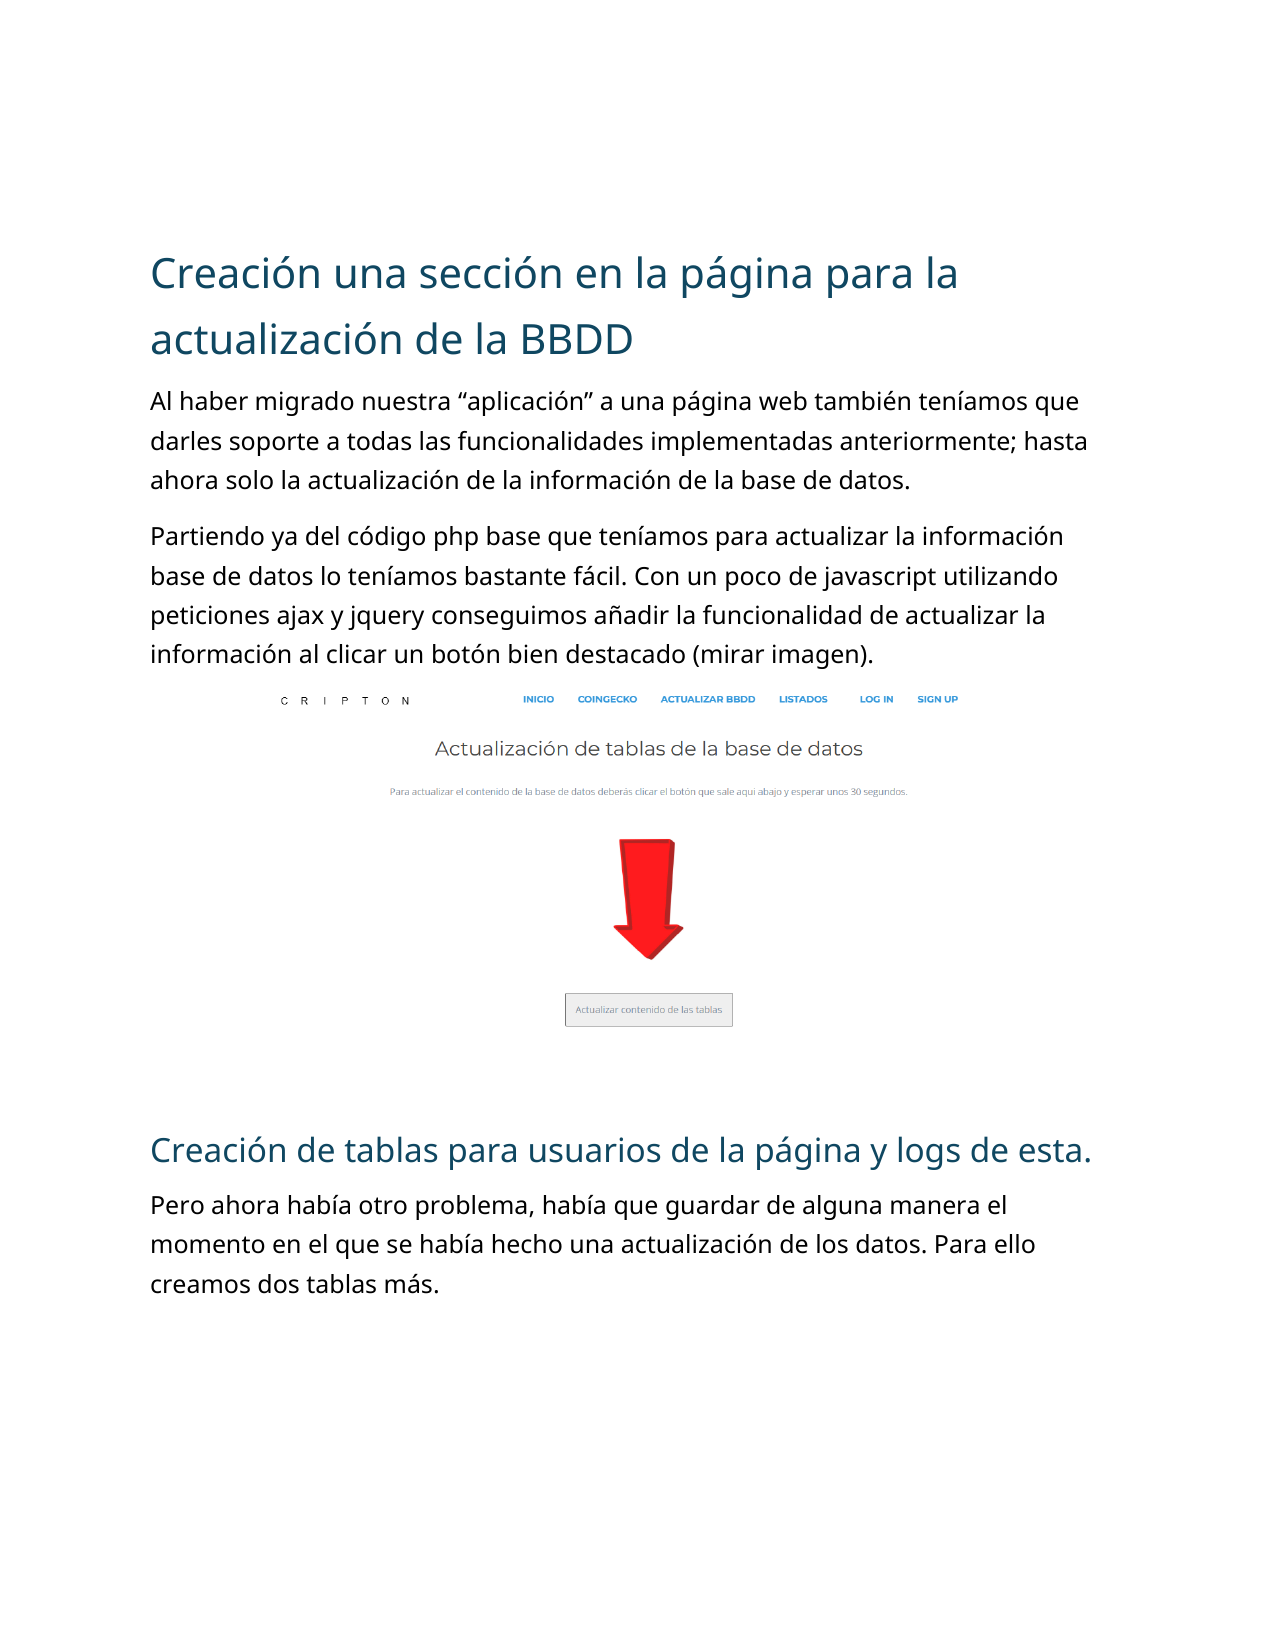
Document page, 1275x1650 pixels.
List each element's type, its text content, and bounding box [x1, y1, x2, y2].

text Pero ahora había otro problema, había que guardar de alguna manera el momento en el que se había hecho una actualización de los datos. Para ello creamos dos tablas más. [150, 1187, 1125, 1300]
text Al haber migrado nuestra “aplicación” a una página web también teníamos que darles soporte a todas las funcionalidades implementadas anteriormente; hasta ahora solo la actualización de la información de la base de datos. [150, 384, 1125, 497]
text Partiendo ya del código php base que teníamos para actualizar la información base de datos lo teníamos bastante fácil. Con un poco de javascript utilizando peticiones ajax y jquery conseguimos añadir la funcionalidad de actualizar la información al clicar un botón bien destacado (mirar imagen). [150, 519, 1125, 676]
subtitle Creación de tablas para usuarios de la página y logs de esta. [150, 1126, 1125, 1172]
subtitle Creación una sección en la página para la actualización de la BBDD [150, 244, 1125, 366]
